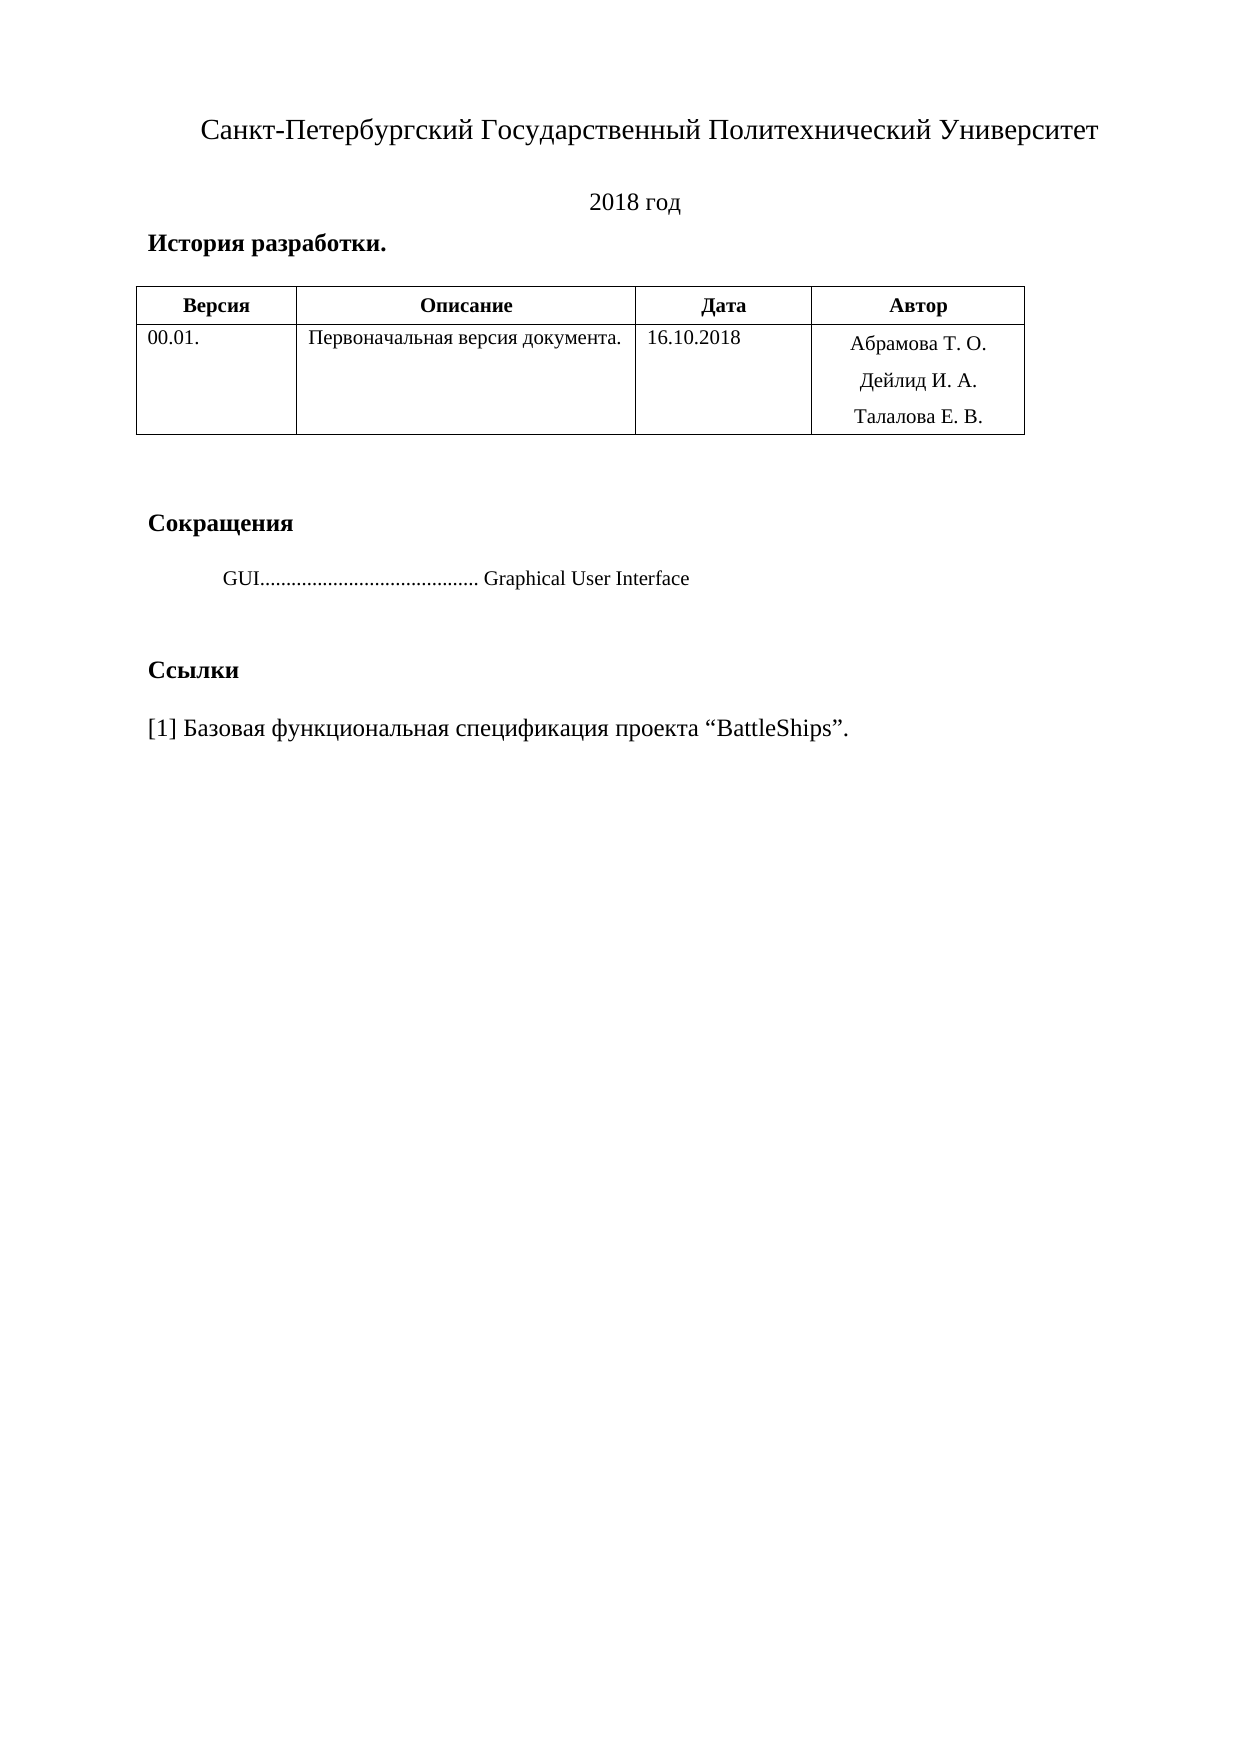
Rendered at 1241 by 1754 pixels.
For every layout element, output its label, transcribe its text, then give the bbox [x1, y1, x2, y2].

text Сокращения [148, 508, 1122, 537]
text [1] Базовая функциональная спецификация проекта “BattleShips”. [148, 713, 1122, 742]
table_cell Первоначальная версия документа. [297, 325, 635, 434]
table_header Дата [636, 287, 811, 324]
table_header Версия [137, 287, 296, 324]
text 2018 год [148, 187, 1122, 216]
table_cell 00.01. [137, 325, 296, 434]
table_cell Абрамова Т. О. Дейлид И. А. Талалова Е. В. [812, 325, 1024, 434]
table_cell 16.10.2018 [636, 325, 811, 434]
text Ссылки [148, 655, 1122, 684]
table_header Автор [812, 287, 1024, 324]
table_header Описание [297, 287, 635, 324]
text GUI.......................................... Graphical User Interface [148, 566, 1122, 590]
text История разработки. [148, 228, 1122, 257]
